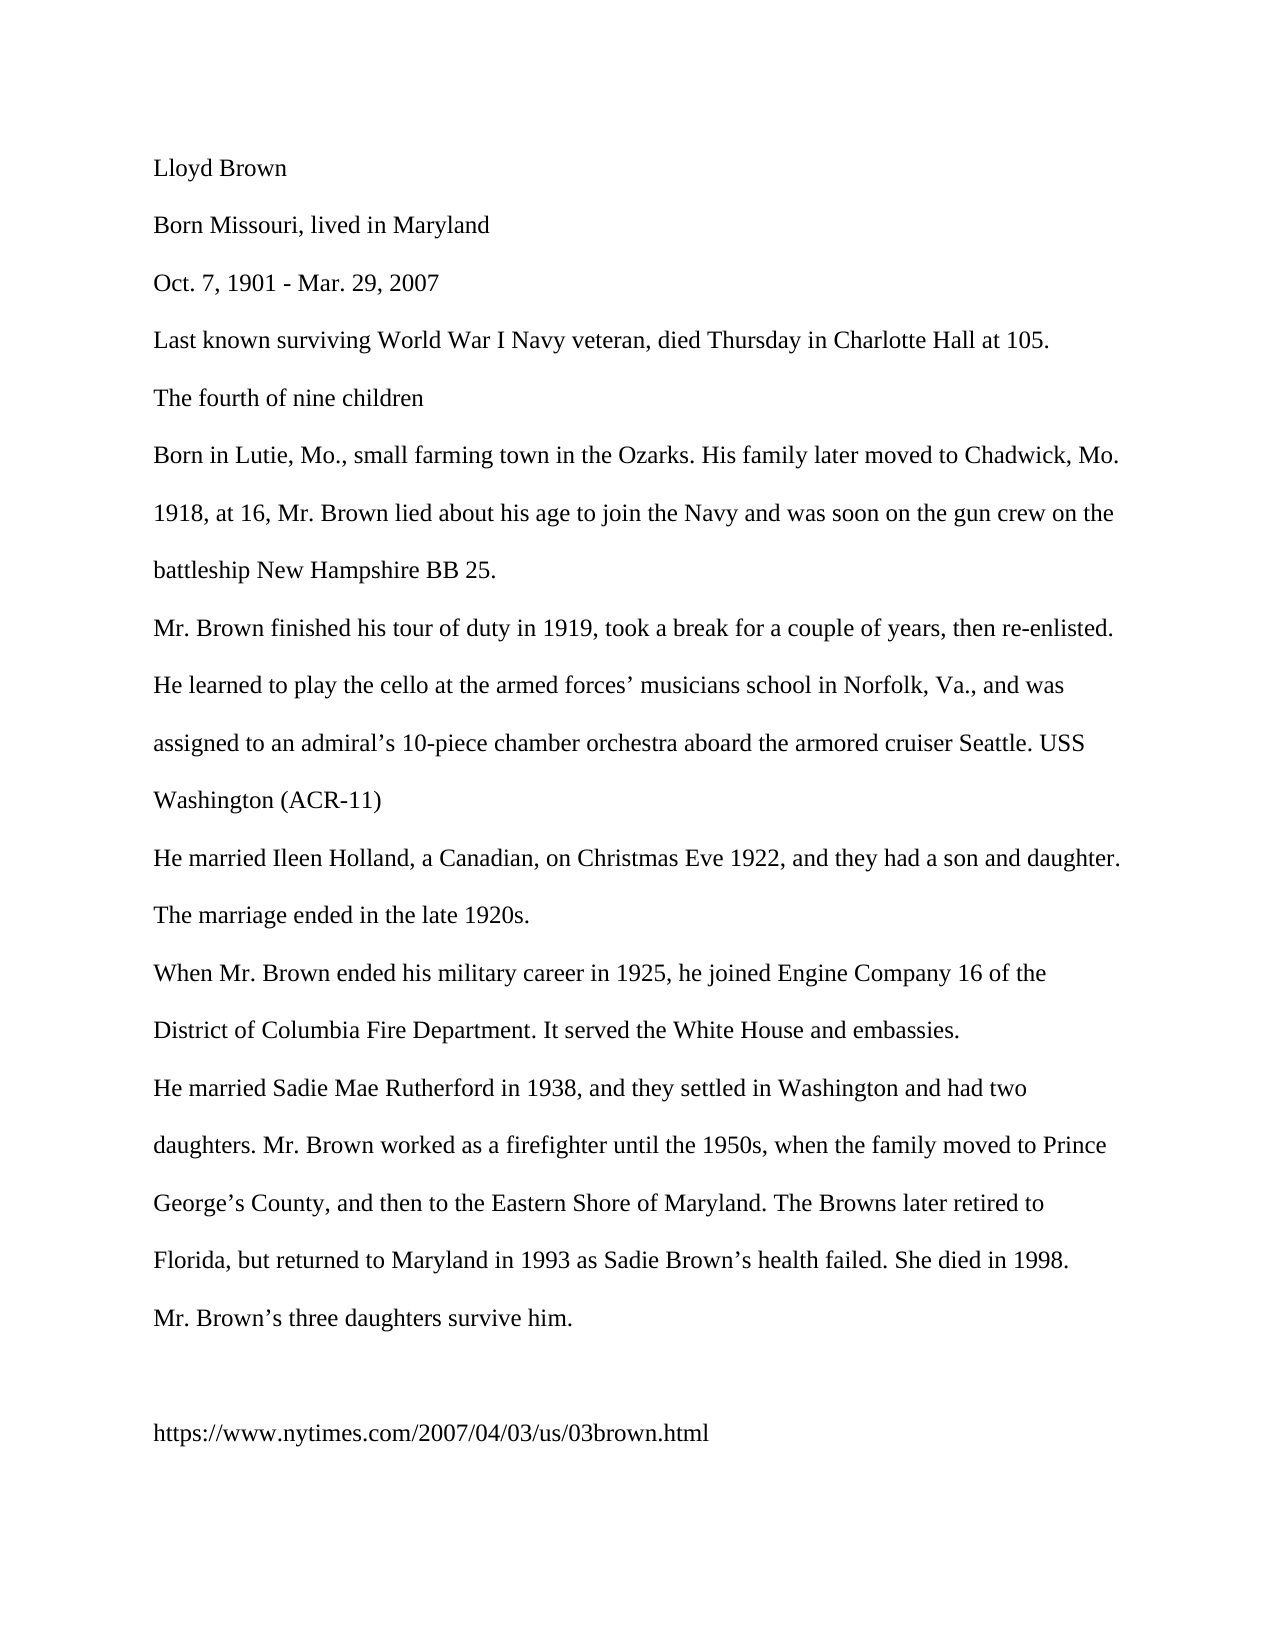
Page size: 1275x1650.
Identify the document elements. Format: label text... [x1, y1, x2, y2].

text Born Missouri, lived in Maryland [153, 211, 1122, 239]
text Last known surviving World War I Navy veteran, died Thursday in Charlotte Hall at 105. The fourth of nine children [153, 326, 1122, 412]
text Lloyd Brown [153, 153, 1122, 182]
text Born in Lutie, Mo., small farming town in the Ozarks. His family later moved to Chadwick, Mo. [153, 441, 1122, 469]
text https://www.nytimes.com/2007/04/03/us/03brown.html [153, 1418, 1122, 1447]
text Oct. 7, 1901 - Mar. 29, 2007 [153, 268, 1122, 297]
text 1918, at 16, Mr. Brown lied about his age to join the Navy and was soon on the gun crew on the battleship New Hampshire BB 25. Mr. Brown finished his tour of duty in 1919, took a break for a couple of years, then re-enlisted. He learned to play the cello at the armed forces’ musicians school in Norfolk, Va., and was assigned to an admiral’s 10-piece chamber orchestra aboard the armored cruiser Seattle. USS Washington (ACR-11) He married Ileen Holland, a Canadian, on Christmas Eve 1922, and they had a son and daughter. The marriage ended in the late 1920s. When Mr. Brown ended his military career in 1925, he joined Engine Company 16 of the District of Columbia Fire Department. It served the White House and embassies. He married Sadie Mae Rutherford in 1938, and they settled in Washington and had two daughters. Mr. Brown worked as a firefighter until the 1950s, when the family moved to Prince George’s County, and then to the Eastern Shore of Maryland. The Browns later retired to Florida, but returned to Maryland in 1993 as Sadie Brown’s health failed. She died in 1998. Mr. Brown’s three daughters survive him. [153, 498, 1122, 1332]
